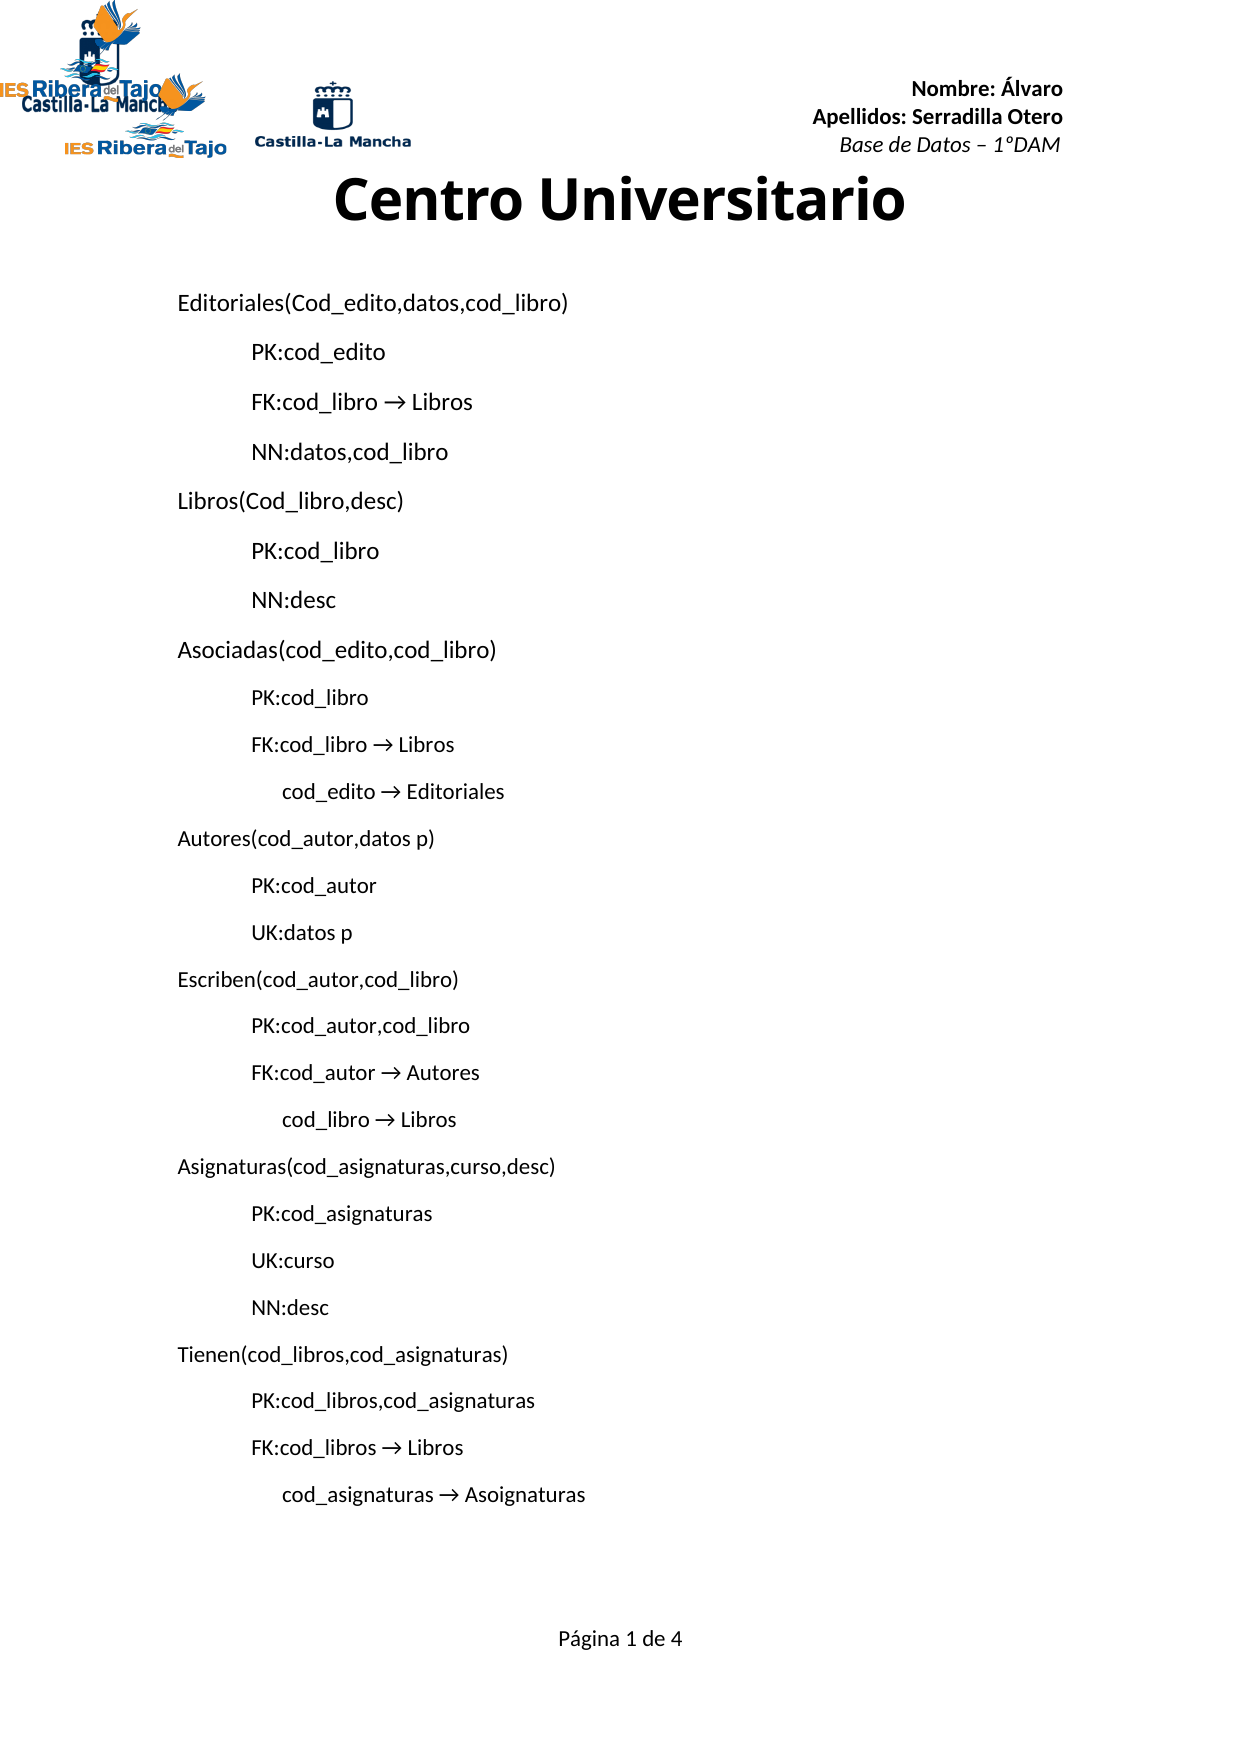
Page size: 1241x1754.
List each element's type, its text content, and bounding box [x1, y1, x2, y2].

text PK:cod_libro [177, 683, 1063, 712]
text cod_libro → Libros [177, 1105, 1063, 1133]
text PK:cod_autor,cod_libro [177, 1012, 1063, 1040]
text Editoriales(Cod_edito,datos,cod_libro) [177, 287, 1063, 317]
text NN:desc [177, 584, 1063, 615]
text Autores(cod_autor,datos p) [177, 824, 1063, 852]
text PK:cod_libros,cod_asignaturas [177, 1387, 1063, 1415]
text cod_asignaturas → Asoignaturas [177, 1480, 1063, 1508]
text FK:cod_autor → Autores [177, 1058, 1063, 1087]
text UK:datos p [177, 918, 1063, 946]
text PK:cod_libro [177, 535, 1063, 565]
text Libros(Cod_libro,desc) [177, 485, 1063, 516]
text PK:cod_asignaturas [177, 1199, 1063, 1227]
text Escriben(cod_autor,cod_libro) [177, 965, 1063, 993]
text FK:cod_libros → Libros [177, 1433, 1063, 1462]
text Asignaturas(cod_asignaturas,curso,desc) [177, 1152, 1063, 1180]
title Centro Universitario [177, 158, 1063, 237]
text PK:cod_edito [177, 336, 1063, 367]
text Asociadas(cod_edito,cod_libro) [177, 634, 1063, 664]
text FK:cod_libro → Libros [177, 730, 1063, 758]
text UK:curso [177, 1246, 1063, 1274]
text PK:cod_autor [177, 871, 1063, 899]
text NN:datos,cod_libro [177, 436, 1063, 466]
text NN:desc [177, 1293, 1063, 1321]
picture [0, 0, 227, 158]
picture [233, 73, 432, 158]
text FK:cod_libro → Libros [177, 386, 1063, 417]
text cod_edito → Editoriales [177, 777, 1063, 805]
text Tienen(cod_libros,cod_asignaturas) [177, 1340, 1063, 1368]
